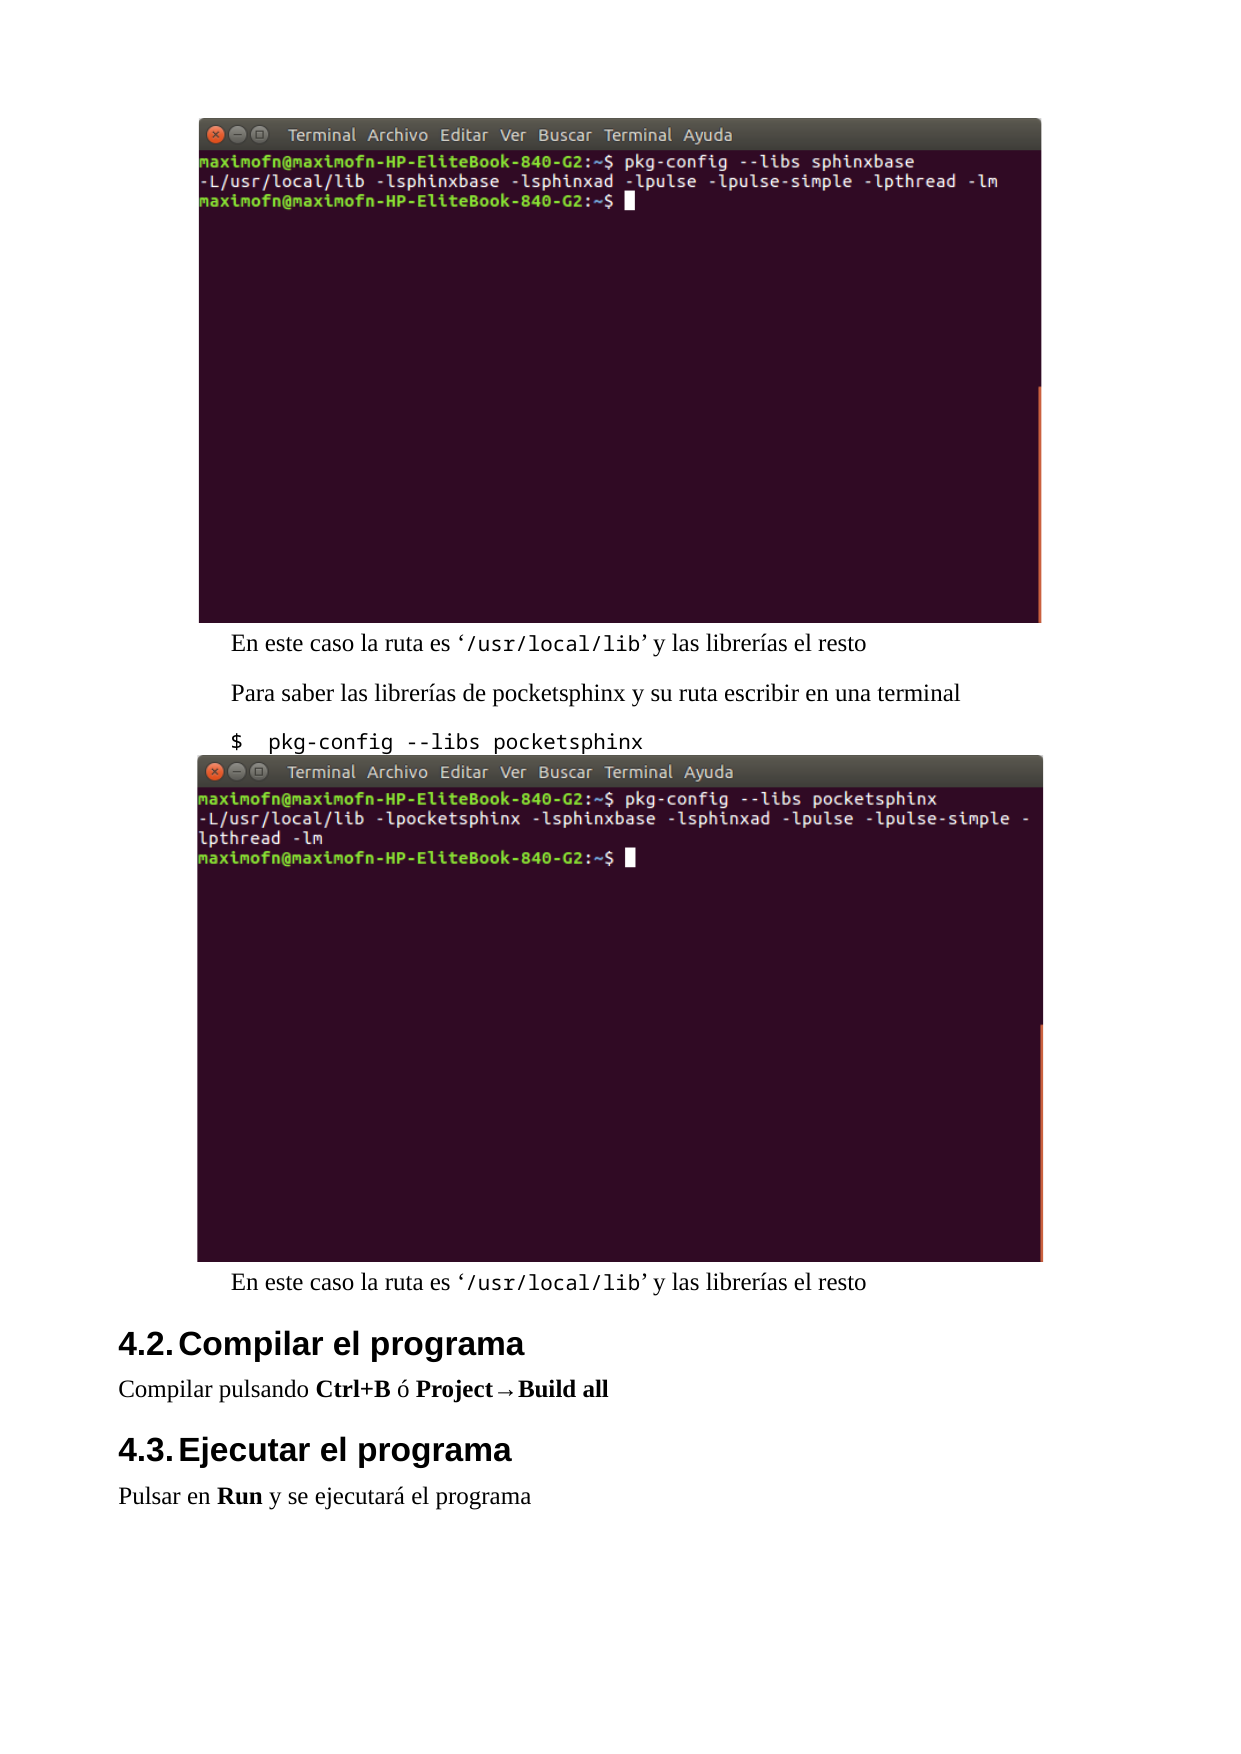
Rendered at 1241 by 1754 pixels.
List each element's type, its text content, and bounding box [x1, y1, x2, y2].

picture [197, 755, 1044, 1262]
list Para saber las librerías de pocketsphinx y su ruta escribir en una terminal [193, 678, 1122, 707]
list En este caso la ruta es ‘/usr/local/lib’ y las librerías el resto [193, 214, 1122, 657]
list En este caso la ruta es ‘/usr/local/lib’ y las librerías el resto [193, 755, 1122, 1297]
subtitle Ejecutar el programa [118, 1430, 1122, 1468]
list pkg-config --libs pocketsphinx [231, 727, 1122, 755]
subtitle Compilar el programa [118, 1323, 1122, 1362]
list Pulsar en Run y se ejecutará el programa [118, 1481, 1122, 1510]
text Compilar pulsando Ctrl+B ó Project→Build all [118, 1374, 1122, 1403]
picture [198, 118, 1042, 623]
